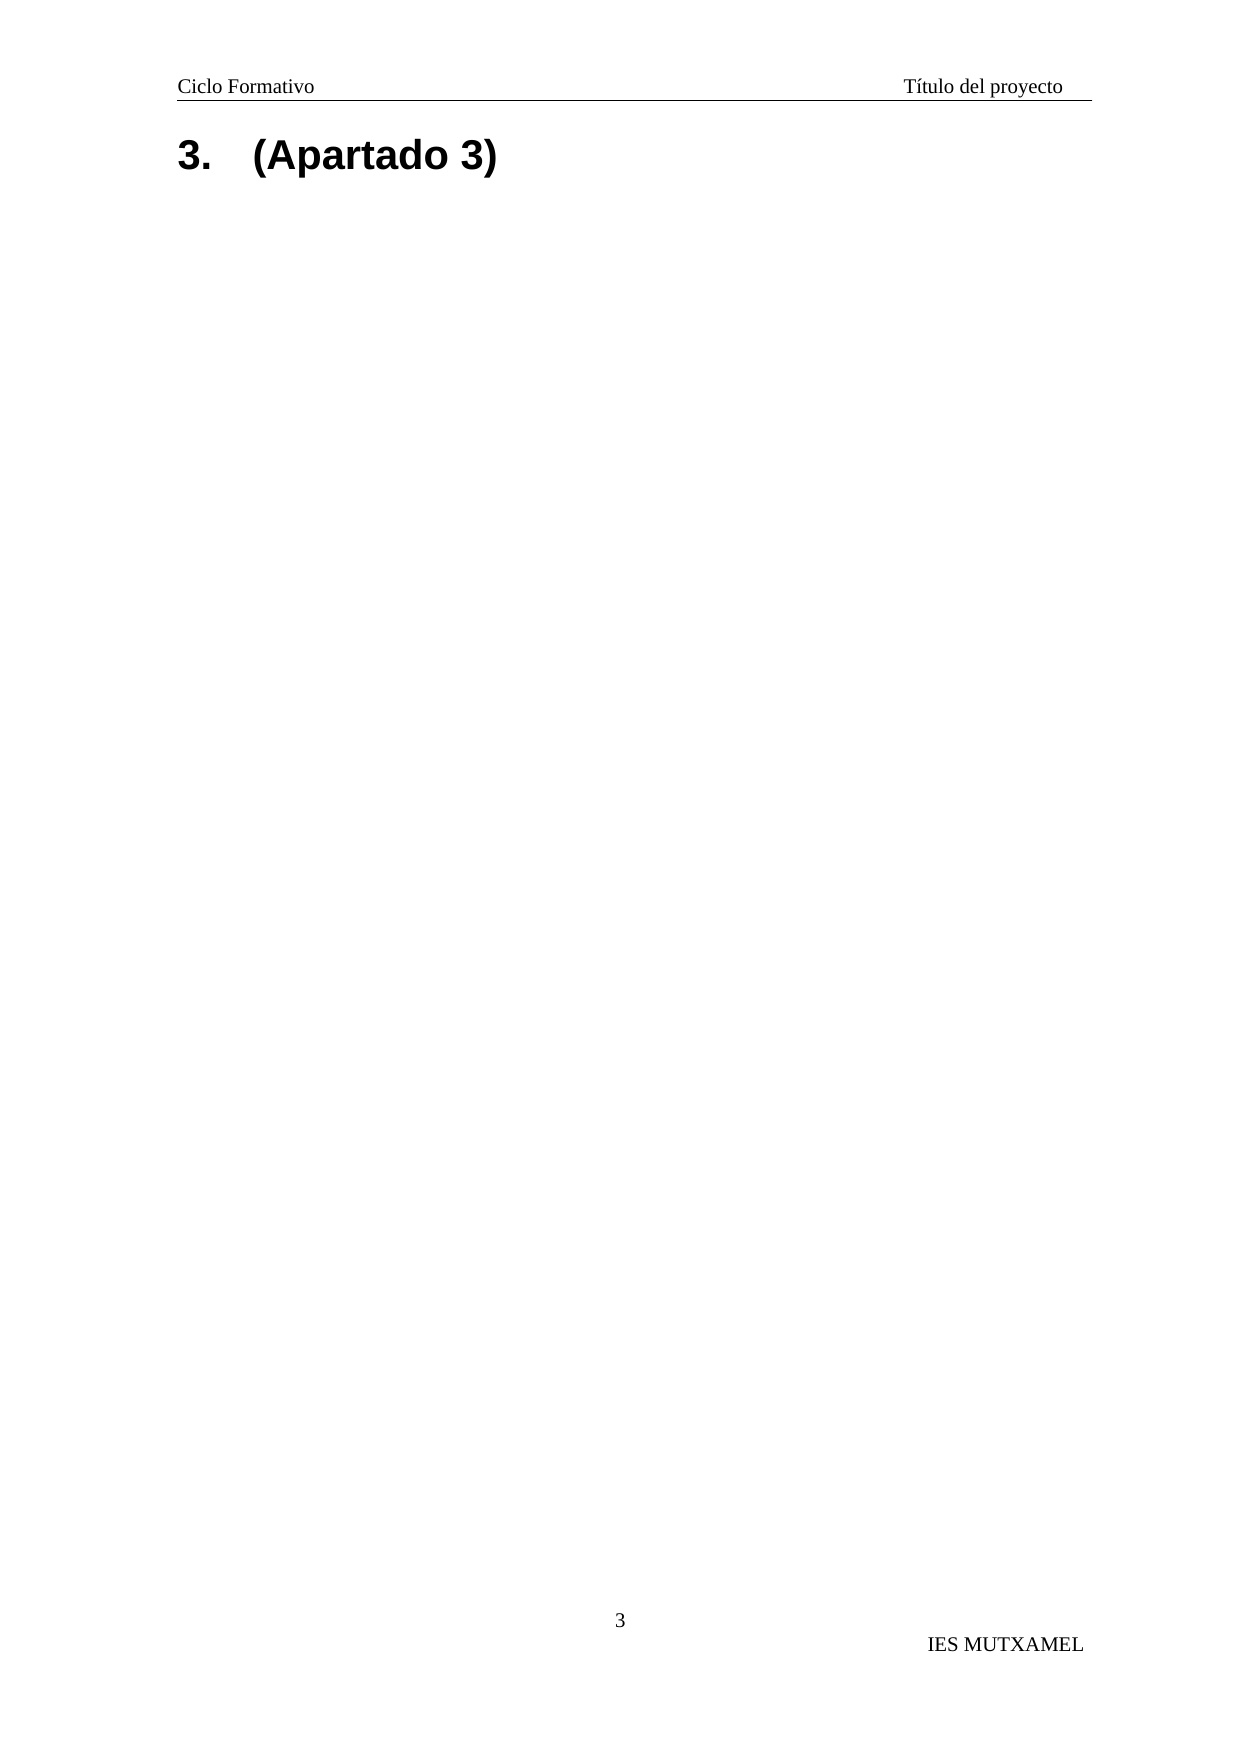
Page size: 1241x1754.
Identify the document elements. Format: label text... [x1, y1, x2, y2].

list (Apartado 3) [177, 131, 1092, 178]
